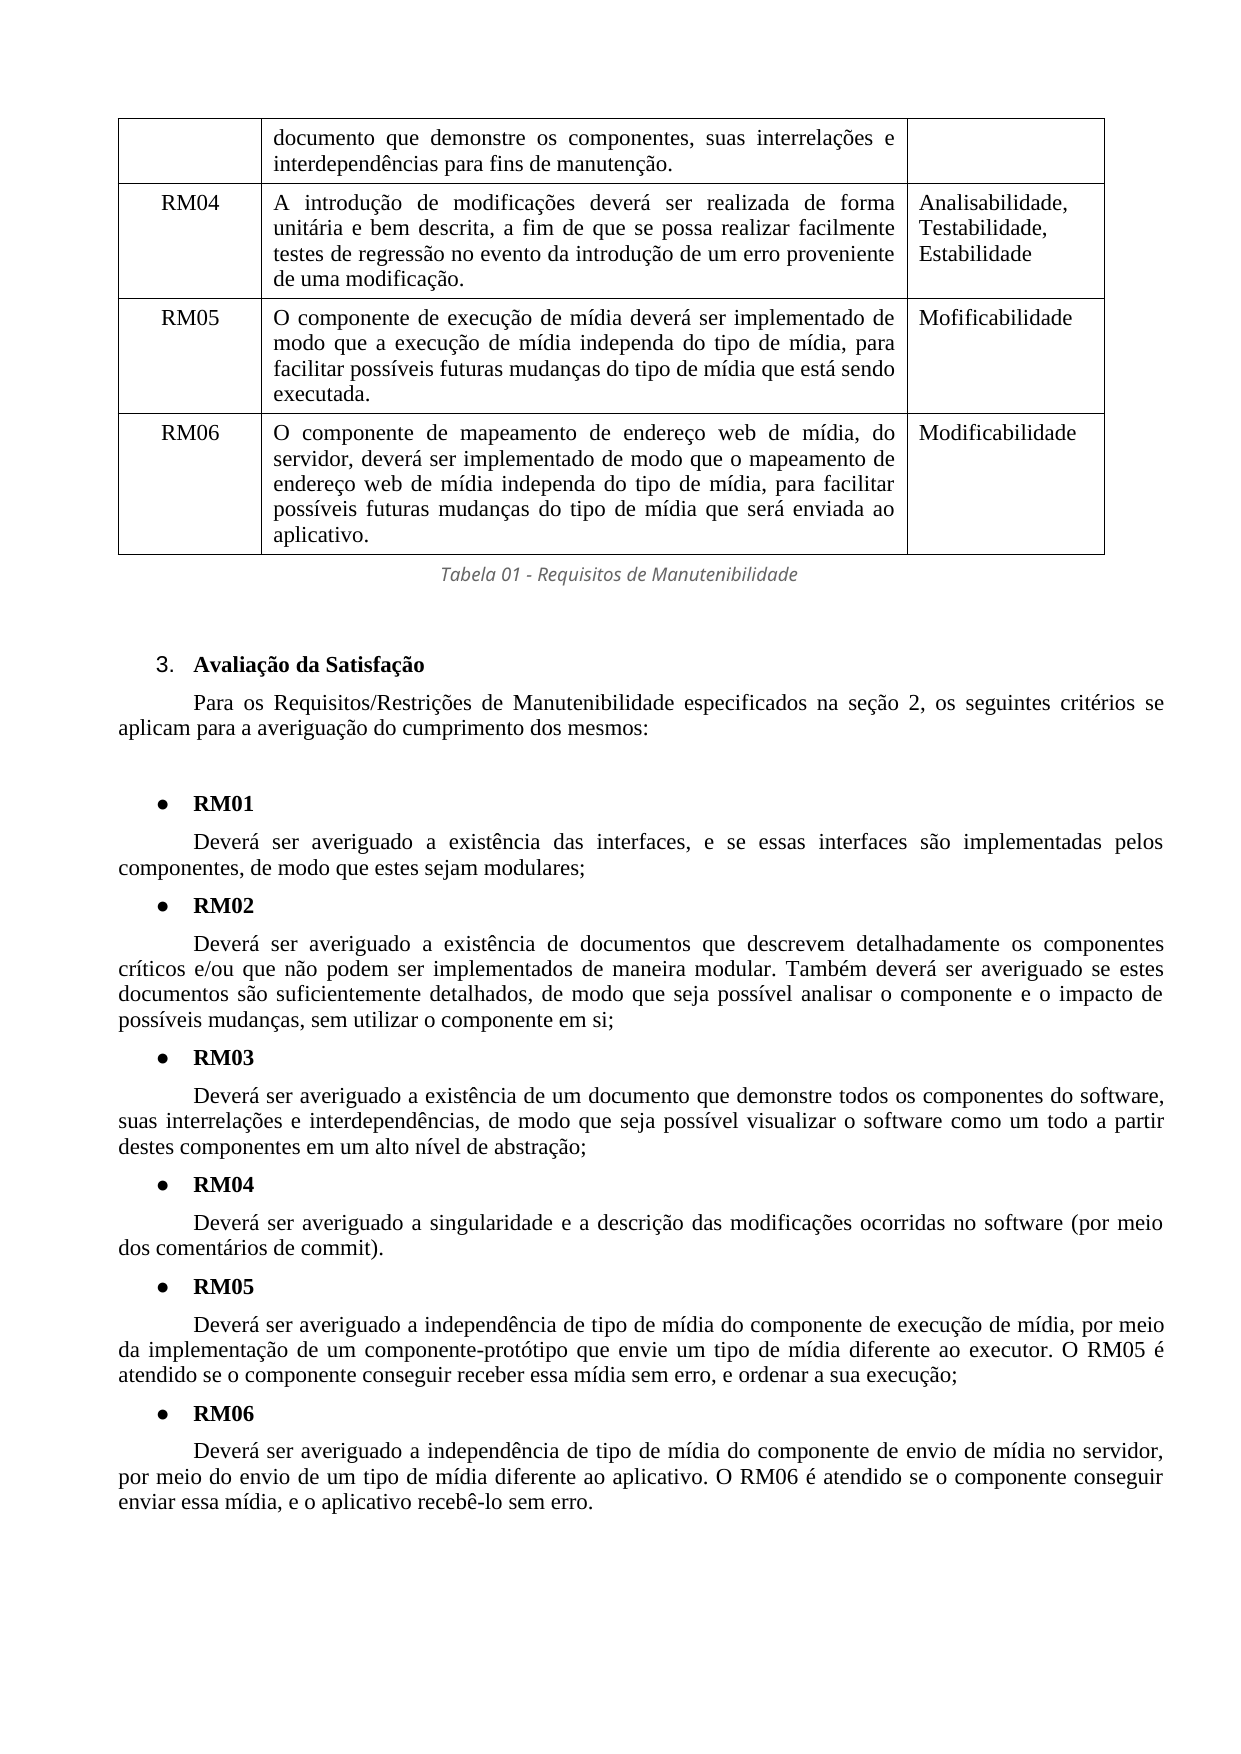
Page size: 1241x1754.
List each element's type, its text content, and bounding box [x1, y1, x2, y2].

list Avaliação da Satisfação [156, 651, 1166, 677]
table_cell RM06 [119, 414, 261, 553]
list RM05 [156, 1273, 1166, 1299]
table_cell Mofificabilidade [908, 299, 1104, 413]
list RM02 [156, 892, 1166, 918]
table_cell [908, 119, 1104, 182]
table_cell Modificabilidade [908, 414, 1104, 553]
table_cell RM05 [119, 299, 261, 413]
table_cell [119, 119, 261, 182]
text Deverá ser averiguado a existência das interfaces, e se essas interfaces são implementadas pelos componentes, de modo que estes sejam modulares; [118, 829, 1166, 880]
subtitle Tabela 01 - Requisitos de Manutenibilidade [118, 561, 1122, 586]
table_cell RM04 [119, 184, 261, 298]
table_cell A introdução de modificações deverá ser realizada de forma unitária e bem descrita, a fim de que se possa realizar facilmente testes de regressão no evento da introdução de um erro proveniente de uma modificação. [262, 184, 907, 298]
list RM01 [156, 791, 1166, 817]
list RM04 [156, 1172, 1166, 1197]
text Deverá ser averiguado a independência de tipo de mídia do componente de execução de mídia, por meio da implementação de um componente-protótipo que envie um tipo de mídia diferente ao executor. O RM05 é atendido se o componente conseguir receber essa mídia sem erro, e ordenar a sua execução; [118, 1312, 1166, 1388]
text Deverá ser averiguado a independência de tipo de mídia do componente de envio de mídia no servidor, por meio do envio de um tipo de mídia diferente ao aplicativo. O RM06 é atendido se o componente conseguir enviar essa mídia, e o aplicativo recebê-lo sem erro. [118, 1438, 1166, 1515]
table_cell Analisabilidade, Testabilidade, Estabilidade [908, 184, 1104, 298]
text Para os Requisitos/Restrições de Manutenibilidade especificados na seção 2, os seguintes critérios se aplicam para a averiguação do cumprimento dos mesmos: [118, 689, 1166, 740]
table_cell O componente de execução de mídia deverá ser implementado de modo que a execução de mídia independa do tipo de mídia, para facilitar possíveis futuras mudanças do tipo de mídia que está sendo executada. [262, 299, 907, 413]
table_cell O componente de mapeamento de endereço web de mídia, do servidor, deverá ser implementado de modo que o mapeamento de endereço web de mídia independa do tipo de mídia, para facilitar possíveis futuras mudanças do tipo de mídia que será enviada ao aplicativo. [262, 414, 907, 553]
list RM03 [156, 1045, 1166, 1071]
text Deverá ser averiguado a singularidade e a descrição das modificações ocorridas no software (por meio dos comentários de commit). [118, 1210, 1166, 1261]
text Deverá ser averiguado a existência de documentos que descrevem detalhadamente os componentes críticos e/ou que não podem ser implementados de maneira modular. Também deverá ser averiguado se estes documentos são suficientemente detalhados, de modo que seja possível analisar o componente e o impacto de possíveis mudanças, sem utilizar o componente em si; [118, 931, 1166, 1032]
text Deverá ser averiguado a existência de um documento que demonstre todos os componentes do software, suas interrelações e interdependências, de modo que seja possível visualizar o software como um todo a partir destes componentes em um alto nível de abstração; [118, 1083, 1166, 1159]
list RM06 [156, 1400, 1166, 1426]
table_cell documento que demonstre os componentes, suas interrelações e interdependências para fins de manutenção. [262, 119, 907, 182]
